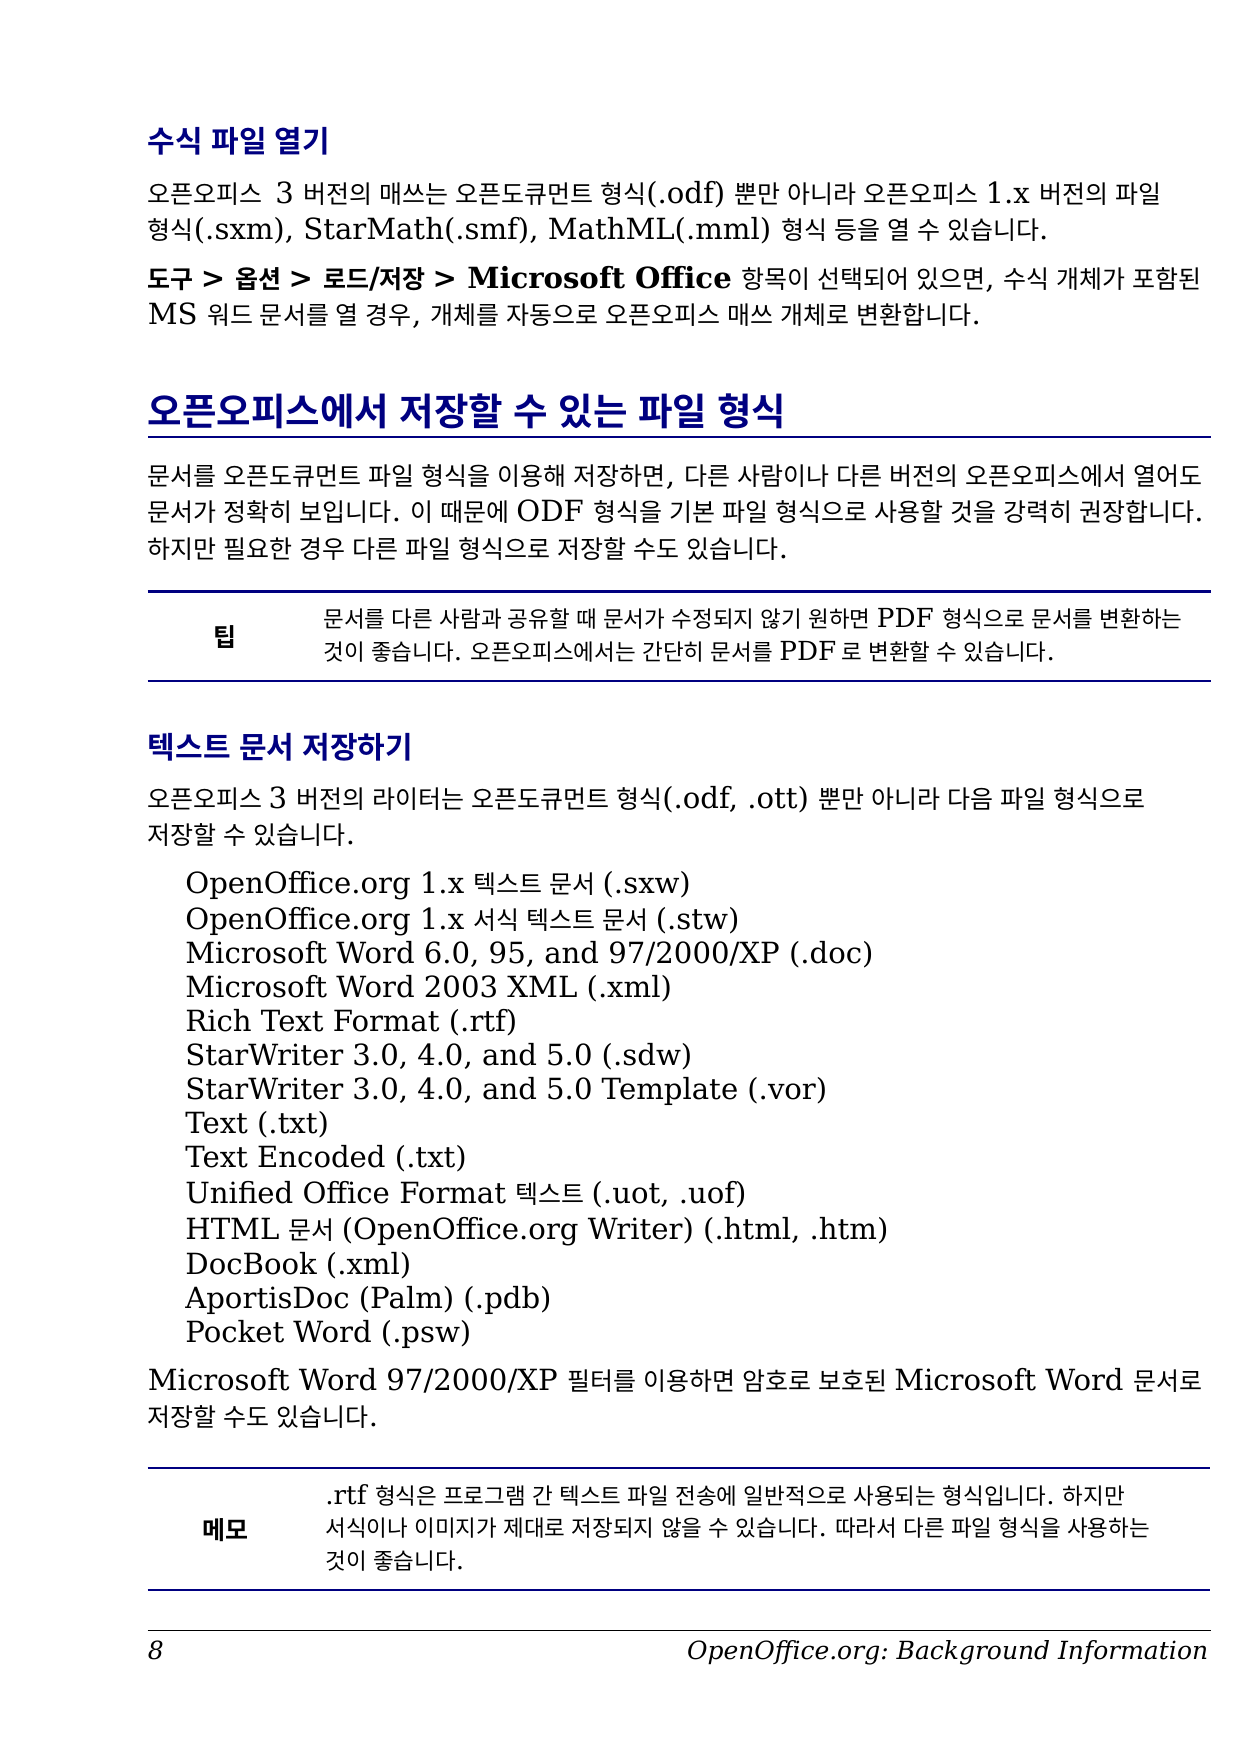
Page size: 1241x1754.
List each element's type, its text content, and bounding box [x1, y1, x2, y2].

table_header 메모 [148, 1469, 304, 1589]
text Microsoft Word 97/2000/XP 필터를 이용하면 암호로 보호된 Microsoft Word 문서로 저장할 수도 있습니다. [148, 1361, 1211, 1434]
table_header .rtf 형식은 프로그램 간 텍스트 파일 전송에 일반적으로 사용되는 형식입니다. 하지만 서식이나 이미지가 제대로 저장되지 않을 수 있습니다. 따라서 다른 파일 형식을 사용하는 것이 좋습니다. [304, 1469, 1210, 1589]
text OpenOffice.org 1.x 텍스트 문서 (.sxw) OpenOffice.org 1.x 서식 텍스트 문서 (.stw) Microsoft Word 6.0, 95, and 97/2000/XP (.doc) Microsoft Word 2003 XML (.xml) Rich Text Format (.rtf) StarWriter 3.0, 4.0, and 5.0 (.sdw) StarWriter 3.0, 4.0, and 5.0 Template (.vor) Text (.txt) Text Encoded (.txt) Unified Office Format 텍스트 (.uot, .uof) HTML 문서 (OpenOffice.org Writer) (.html, .htm) DocBook (.xml) AportisDoc (Palm) (.pdb) Pocket Word (.psw) [185, 864, 1211, 1349]
text 문서를 오픈도큐먼트 파일 형식을 이용해 저장하면, 다른 사람이나 다른 버전의 오픈오피스에서 열어도 문서가 정확히 보입니다. 이 때문에 ODF 형식을 기본 파일 형식으로 사용할 것을 강력히 권장합니다. 하지만 필요한 경우 다른 파일 형식으로 저장할 수도 있습니다. [148, 457, 1211, 565]
text 오픈오피스 3 버전의 매쓰는 오픈도큐먼트 형식(.odf) 뿐만 아니라 오픈오피스 1.x 버전의 파일 형식(.sxm), StarMath(.smf), MathML(.mml) 형식 등을 열 수 있습니다. [148, 174, 1211, 247]
table_header 문서를 다른 사람과 공유할 때 문서가 수정되지 않기 원하면 PDF 형식으로 문서를 변환하는 것이 좋습니다. 오픈오피스에서는 간단히 문서를 PDF로 변환할 수 있습니다. [302, 593, 1211, 679]
subtitle 텍스트 문서 저장하기 [148, 723, 1211, 767]
text 오픈오피스 3 버전의 라이터는 오픈도큐먼트 형식(.odf, .ott) 뿐만 아니라 다음 파일 형식으로 저장할 수 있습니다. [148, 779, 1211, 852]
subtitle 수식 파일 열기 [148, 118, 1211, 162]
text 도구 > 옵션 > 로드/저장 > Microsoft Office 항목이 선택되어 있으면, 수식 개체가 포함된 MS 워드 문서를 열 경우, 개체를 자동으로 오픈오피스 매쓰 개체로 변환합니다. [148, 259, 1211, 332]
table_header 팁 [148, 593, 302, 679]
subtitle 오픈오피스에서 저장할 수 있는 파일 형식 [148, 382, 1211, 436]
